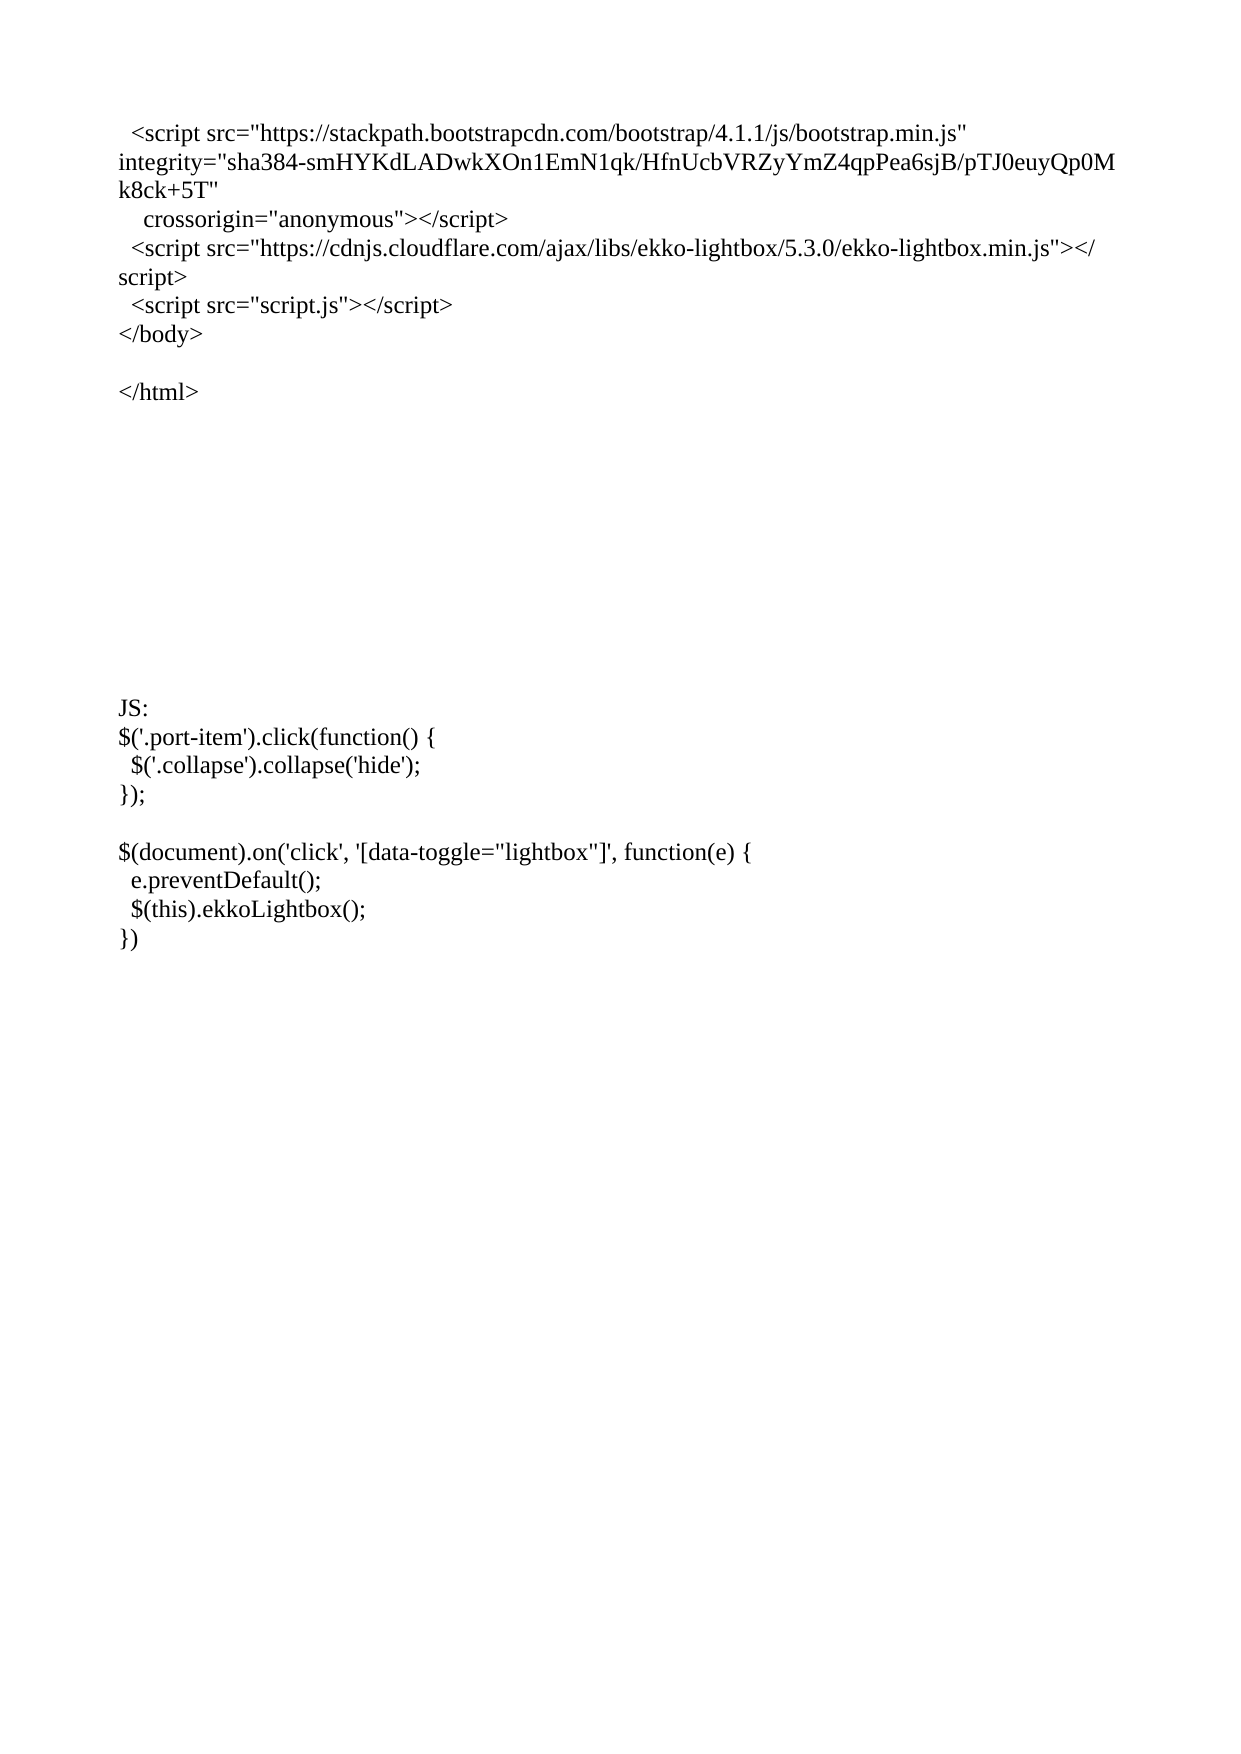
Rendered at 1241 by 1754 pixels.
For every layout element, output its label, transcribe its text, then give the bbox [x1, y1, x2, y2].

text }); [118, 779, 1122, 808]
text </html> [118, 377, 1122, 406]
text crossorigin="anonymous"></script> [118, 204, 1122, 233]
text e.preventDefault(); [118, 866, 1122, 894]
text $('.collapse').collapse('hide'); [118, 751, 1122, 779]
text $(this).ekkoLightbox(); [118, 894, 1122, 923]
text <script src="script.js"></script> [118, 291, 1122, 319]
text }) [118, 923, 1122, 952]
text <script src="https://cdnjs.cloudflare.com/ajax/libs/ekko-lightbox/5.3.0/ekko-lightbox.min.js"></script> [118, 233, 1122, 291]
text <script src="https://stackpath.bootstrapcdn.com/bootstrap/4.1.1/js/bootstrap.min.js" integrity="sha384-smHYKdLADwkXOn1EmN1qk/HfnUcbVRZyYmZ4qpPea6sjB/pTJ0euyQp0Mk8ck+5T" [118, 118, 1122, 204]
text $('.port-item').click(function() { [118, 722, 1122, 751]
text $(document).on('click', '[data-toggle="lightbox"]', function(e) { [118, 837, 1122, 866]
text </body> [118, 319, 1122, 348]
text JS: [118, 693, 1122, 722]
